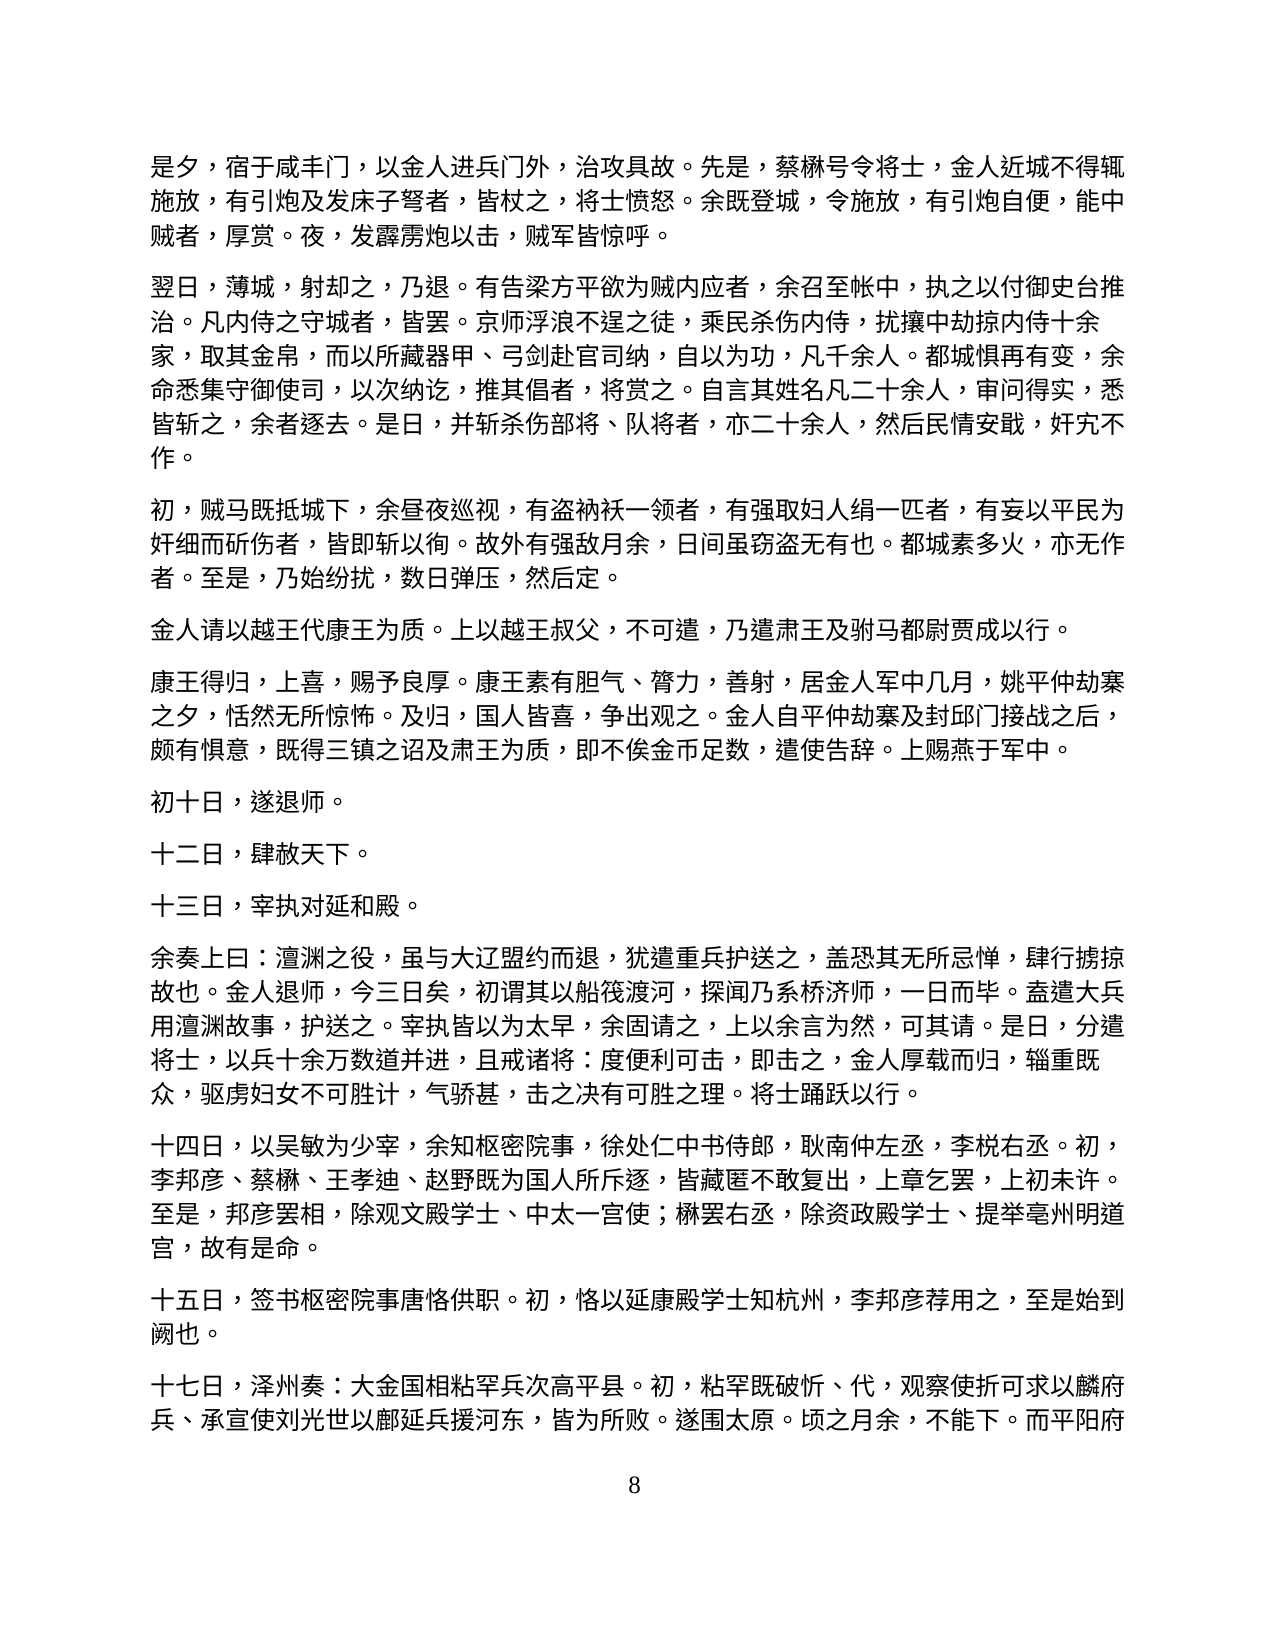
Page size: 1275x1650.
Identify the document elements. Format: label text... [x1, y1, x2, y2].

text 是夕，宿于咸丰门，以金人进兵门外，治攻具故。先是，蔡楙号令将士，金人近城不得辄施放，有引炮及发床子弩者，皆杖之，将士愤怒。余既登城，令施放，有引炮自便，能中贼者，厚赏。夜，发霹雳炮以击，贼军皆惊呼。 [150, 150, 1125, 252]
text 康王得归，上喜，赐予良厚。康王素有胆气、膂力，善射，居金人军中几月，姚平仲劫寨之夕，恬然无所惊怖。及归，国人皆喜，争出观之。金人自平仲劫寨及封邱门接战之后，颇有惧意，既得三镇之诏及肃王为质，即不俟金币足数，遣使告辞。上赐燕于军中。 [150, 664, 1125, 767]
text 初，贼马既抵城下，余昼夜巡视，有盗衲袄一领者，有强取妇人绢一匹者，有妄以平民为奸细而斫伤者，皆即斩以徇。故外有强敌月余，日间虽窃盗无有也。都城素多火，亦无作者。至是，乃始纷扰，数日弹压，然后定。 [150, 492, 1125, 594]
text 翌日，薄城，射却之，乃退。有告梁方平欲为贼内应者，余召至帐中，执之以付御史台推治。凡内侍之守城者，皆罢。京师浮浪不逞之徒，乘民杀伤内侍，扰攘中劫掠内侍十余家，取其金帛，而以所藏器甲、弓剑赴官司纳，自以为功，凡千余人。都城惧再有变，余命悉集守御使司，以次纳讫，推其倡者，将赏之。自言其姓名凡二十余人，审问得实，悉皆斩之，余者逐去。是日，并斩杀伤部将、队将者，亦二十余人，然后民情安戢，奸宄不作。 [150, 270, 1125, 474]
text 十七日，泽州奏：大金国相粘罕兵次高平县。初，粘罕既破忻、代，观察使折可求以麟府兵、承宣使刘光世以鄜延兵援河东，皆为所败。遂围太原。顷之月余，不能下。而平阳府 [150, 1369, 1125, 1437]
text 金人请以越王代康王为质。上以越王叔父，不可遣，乃遣肃王及驸马都尉贾成以行。 [150, 612, 1125, 647]
text 余奏上曰：澶渊之役，虽与大辽盟约而退，犹遣重兵护送之，盖恐其无所忌惮，肆行掳掠故也。金人退师，今三日矣，初谓其以船筏渡河，探闻乃系桥济师，一日而毕。盍遣大兵用澶渊故事，护送之。宰执皆以为太早，余固请之，上以余言为然，可其请。是日，分遣将士，以兵十余万数道并进，且戒诸将：度便利可击，即击之，金人厚载而归，辎重既众，驱虏妇女不可胜计，气骄甚，击之决有可胜之理。将士踊跃以行。 [150, 941, 1125, 1111]
text 初十日，遂退师。 [150, 784, 1125, 819]
text 十二日，肆赦天下。 [150, 837, 1125, 871]
text 十三日，宰执对延和殿。 [150, 888, 1125, 923]
text 十四日，以吴敏为少宰，余知枢密院事，徐处仁中书侍郎，耿南仲左丞，李棁右丞。初，李邦彦、蔡楙、王孝迪、赵野既为国人所斥逐，皆藏匿不敢复出，上章乞罢，上初未许。至是，邦彦罢相，除观文殿学士、中太一宫使；楙罢右丞，除资政殿学士、提举亳州明道宫，故有是命。 [150, 1129, 1125, 1265]
text 十五日，签书枢密院事唐恪供职。初，恪以延康殿学士知杭州，李邦彦荐用之，至是始到阙也。 [150, 1283, 1125, 1351]
